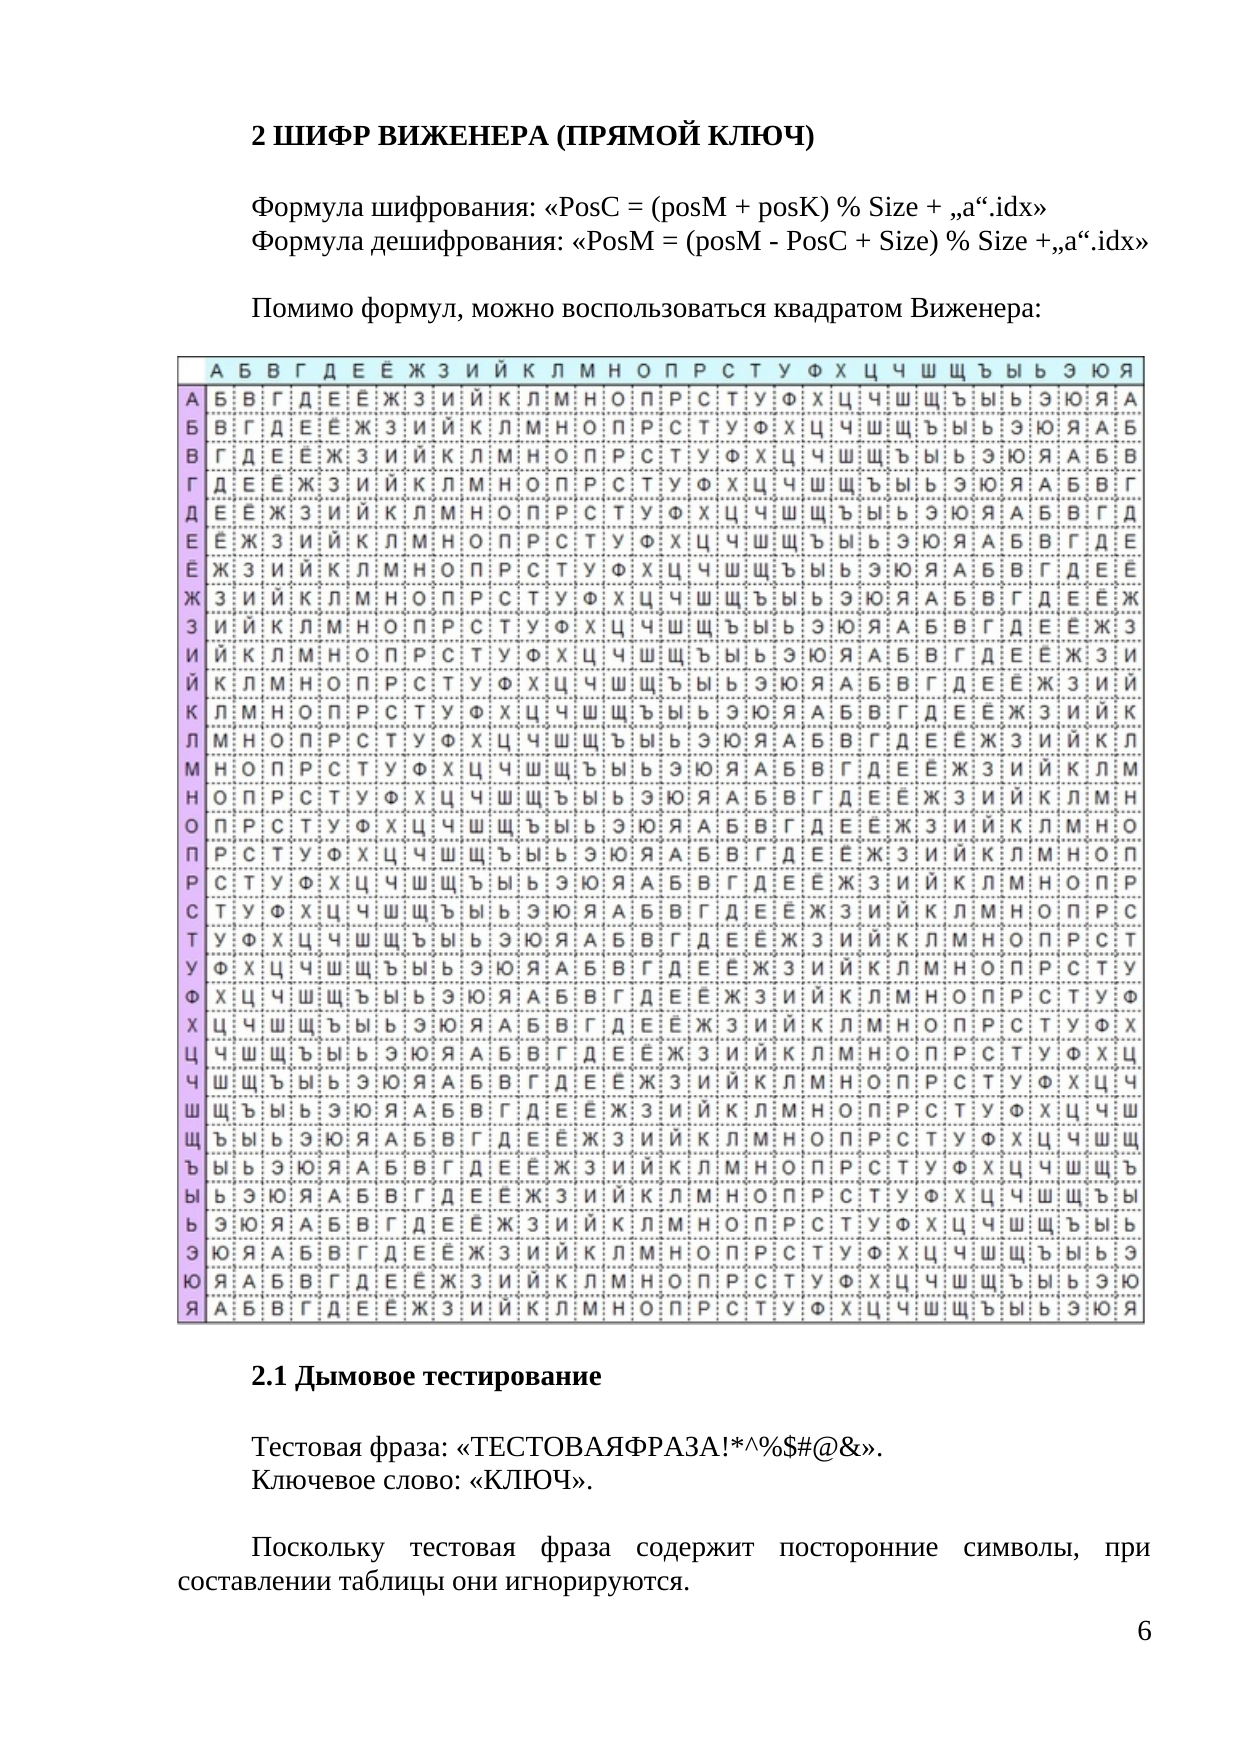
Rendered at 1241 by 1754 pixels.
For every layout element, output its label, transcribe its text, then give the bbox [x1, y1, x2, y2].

text Ключевое слово: «КЛЮЧ». [177, 1462, 1152, 1496]
subtitle Шифр Виженера (прямой ключ) [251, 118, 1152, 152]
text Поскольку тестовая фраза содержит посторонние символы, при составлении таблицы они игнорируются. [177, 1529, 1152, 1597]
subtitle Дымовое тестирование [251, 1358, 1152, 1391]
text Формула дешифрования: «PosM = (posM - PosC + Size) % Size +„a“.idx» [177, 223, 1152, 256]
text Помимо формул, можно воспользоваться квадратом Виженера: [177, 290, 1152, 323]
picture [177, 356, 1145, 1325]
text Формула шифрования: «PosC = (posM + posK) % Size + „a“.idx» [177, 189, 1152, 223]
text Тестовая фраза: «ТЕСТОВАЯФРАЗА!*^%$#@&». [177, 1429, 1152, 1462]
